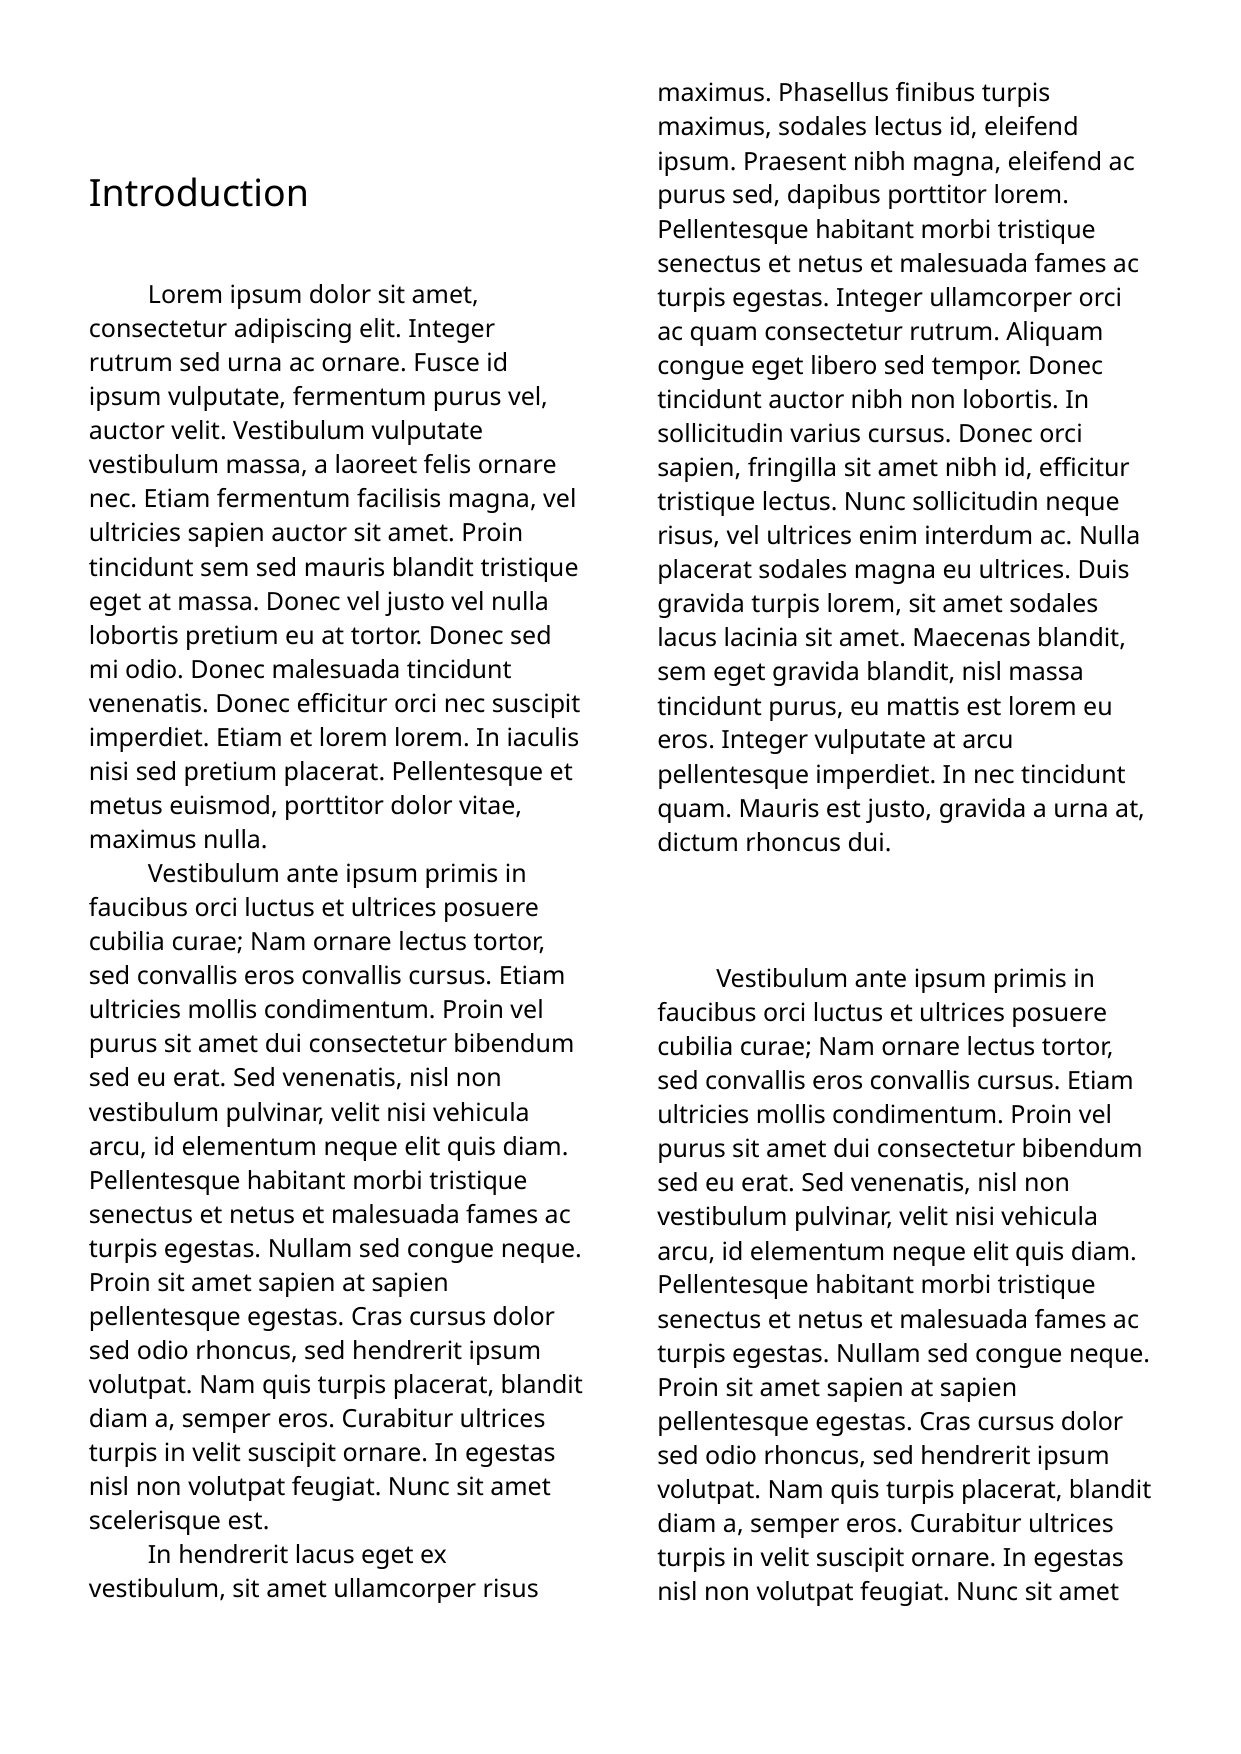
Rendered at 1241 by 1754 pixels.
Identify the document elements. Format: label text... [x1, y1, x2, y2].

text In hendrerit lacus eget ex vestibulum, sit amet ullamcorper risus [89, 1537, 583, 1605]
text Vestibulum ante ipsum primis in faucibus orci luctus et ultrices posuere cubilia curae; Nam ornare lectus tortor, sed convallis eros convallis cursus. Etiam ultricies mollis condimentum. Proin vel purus sit amet dui consectetur bibendum sed eu erat. Sed venenatis, nisl non vestibulum pulvinar, velit nisi vehicula arcu, id elementum neque elit quis diam. Pellentesque habitant morbi tristique senectus et netus et malesuada fames ac turpis egestas. Nullam sed congue neque. Proin sit amet sapien at sapien pellentesque egestas. Cras cursus dolor sed odio rhoncus, sed hendrerit ipsum volutpat. Nam quis turpis placerat, blandit diam a, semper eros. Curabitur ultrices turpis in velit suscipit ornare. In egestas nisl non volutpat feugiat. Nunc sit amet scelerisque est. [89, 856, 583, 1537]
text Lorem ipsum dolor sit amet, consectetur adipiscing elit. Integer rutrum sed urna ac ornare. Fusce id ipsum vulputate, fermentum purus vel, auctor velit. Vestibulum vulputate vestibulum massa, a laoreet felis ornare nec. Etiam fermentum facilisis magna, vel ultricies sapien auctor sit amet. Proin tincidunt sem sed mauris blandit tristique eget at massa. Donec vel justo vel nulla lobortis pretium eu at tortor. Donec sed mi odio. Donec malesuada tincidunt venenatis. Donec efficitur orci nec suscipit imperdiet. Etiam et lorem lorem. In iaculis nisi sed pretium placerat. Pellentesque et metus euismod, porttitor dolor vitae, maximus nulla. [89, 277, 583, 856]
subtitle Introduction [89, 167, 583, 218]
text Vestibulum ante ipsum primis in faucibus orci luctus et ultrices posuere cubilia curae; Nam ornare lectus tortor, sed convallis eros convallis cursus. Etiam ultricies mollis condimentum. Proin vel purus sit amet dui consectetur bibendum sed eu erat. Sed venenatis, nisl non vestibulum pulvinar, velit nisi vehicula arcu, id elementum neque elit quis diam. Pellentesque habitant morbi tristique senectus et netus et malesuada fames ac turpis egestas. Nullam sed congue neque. Proin sit amet sapien at sapien pellentesque egestas. Cras cursus dolor sed odio rhoncus, sed hendrerit ipsum volutpat. Nam quis turpis placerat, blandit diam a, semper eros. Curabitur ultrices turpis in velit suscipit ornare. In egestas nisl non volutpat feugiat. Nunc sit amet [657, 961, 1152, 1608]
text maximus. Phasellus finibus turpis maximus, sodales lectus id, eleifend ipsum. Praesent nibh magna, eleifend ac purus sed, dapibus porttitor lorem. Pellentesque habitant morbi tristique senectus et netus et malesuada fames ac turpis egestas. Integer ullamcorper orci ac quam consectetur rutrum. Aliquam congue eget libero sed tempor. Donec tincidunt auctor nibh non lobortis. In sollicitudin varius cursus. Donec orci sapien, fringilla sit amet nibh id, efficitur tristique lectus. Nunc sollicitudin neque risus, vel ultrices enim interdum ac. Nulla placerat sodales magna eu ultrices. Duis gravida turpis lorem, sit amet sodales lacus lacinia sit amet. Maecenas blandit, sem eget gravida blandit, nisl massa tincidunt purus, eu mattis est lorem eu eros. Integer vulputate at arcu pellentesque imperdiet. In nec tincidunt quam. Mauris est justo, gravida a urna at, dictum rhoncus dui. [657, 75, 1152, 858]
